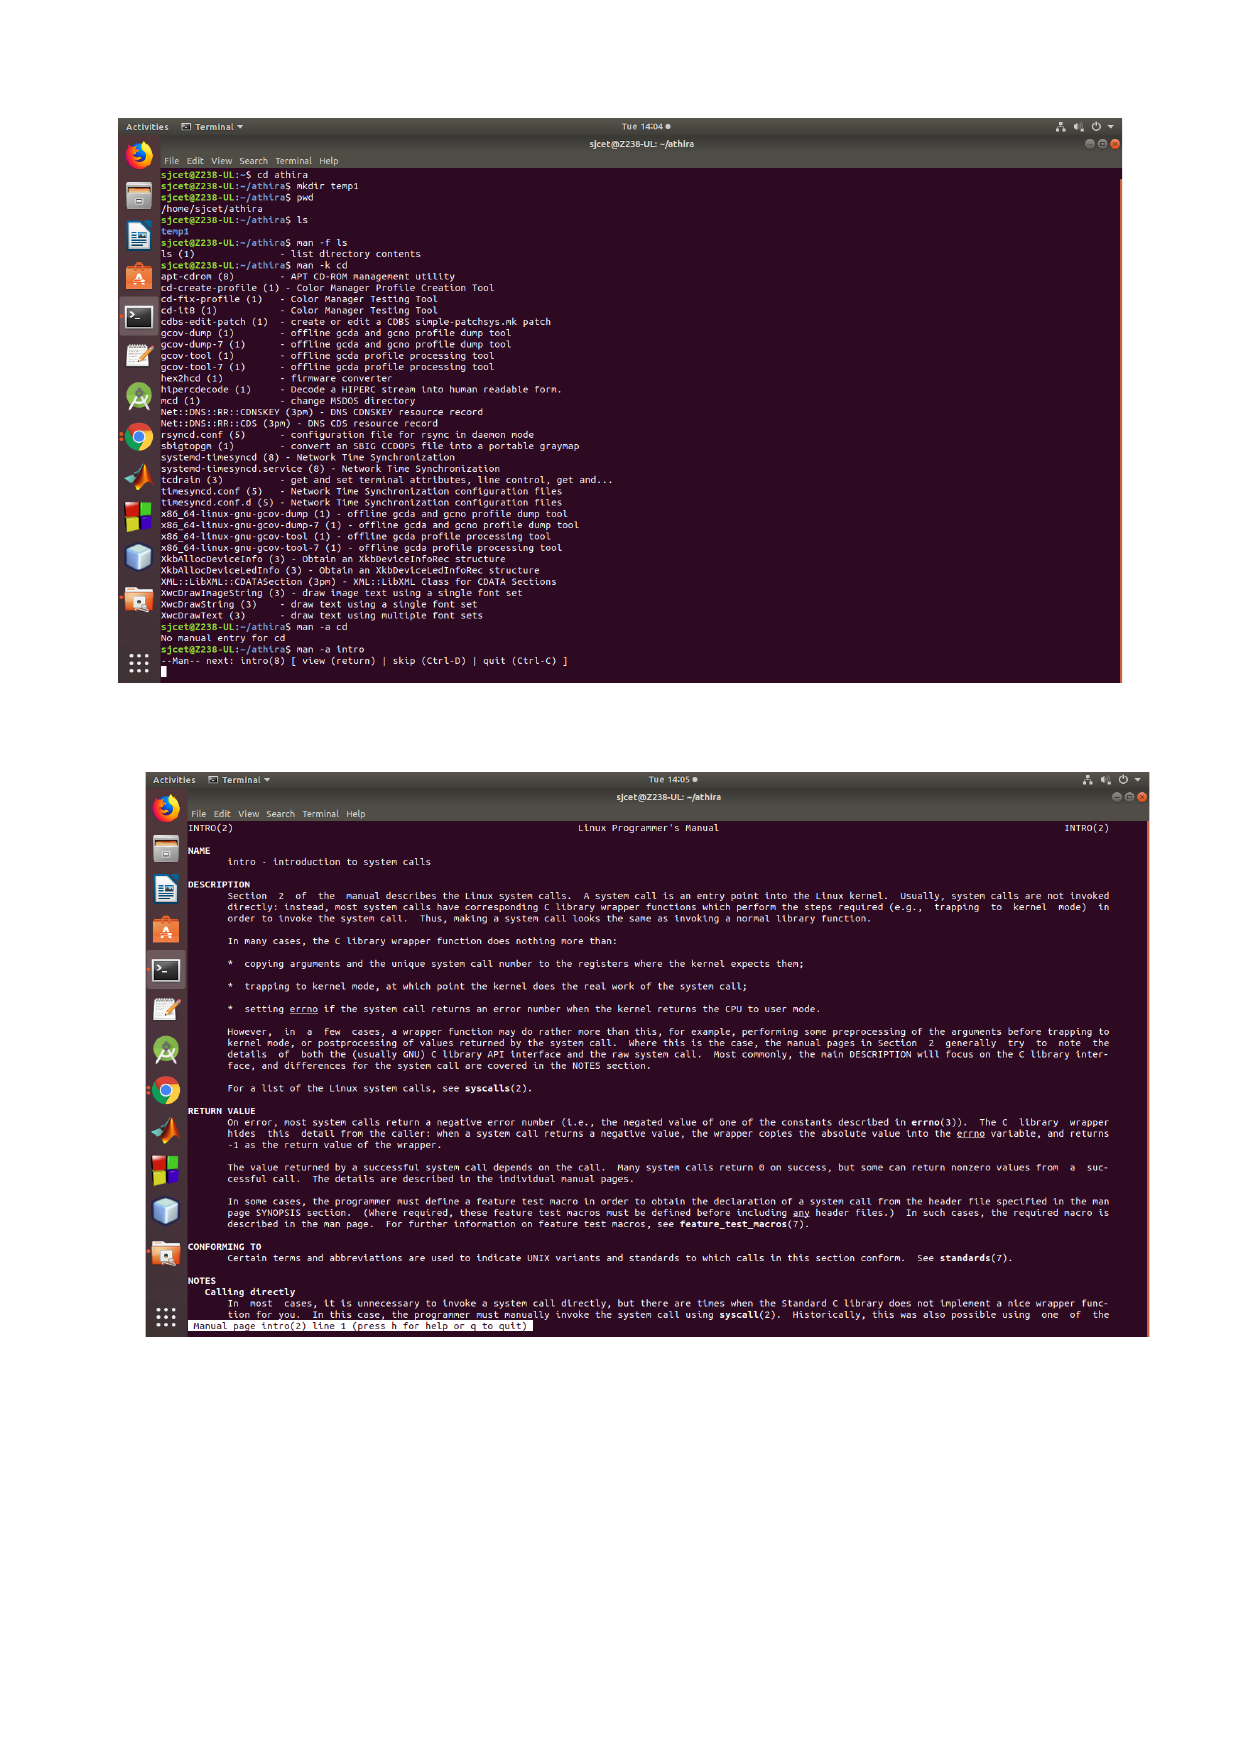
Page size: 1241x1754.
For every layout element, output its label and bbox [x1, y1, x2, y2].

picture [118, 118, 1123, 683]
picture [145, 772, 1150, 1337]
